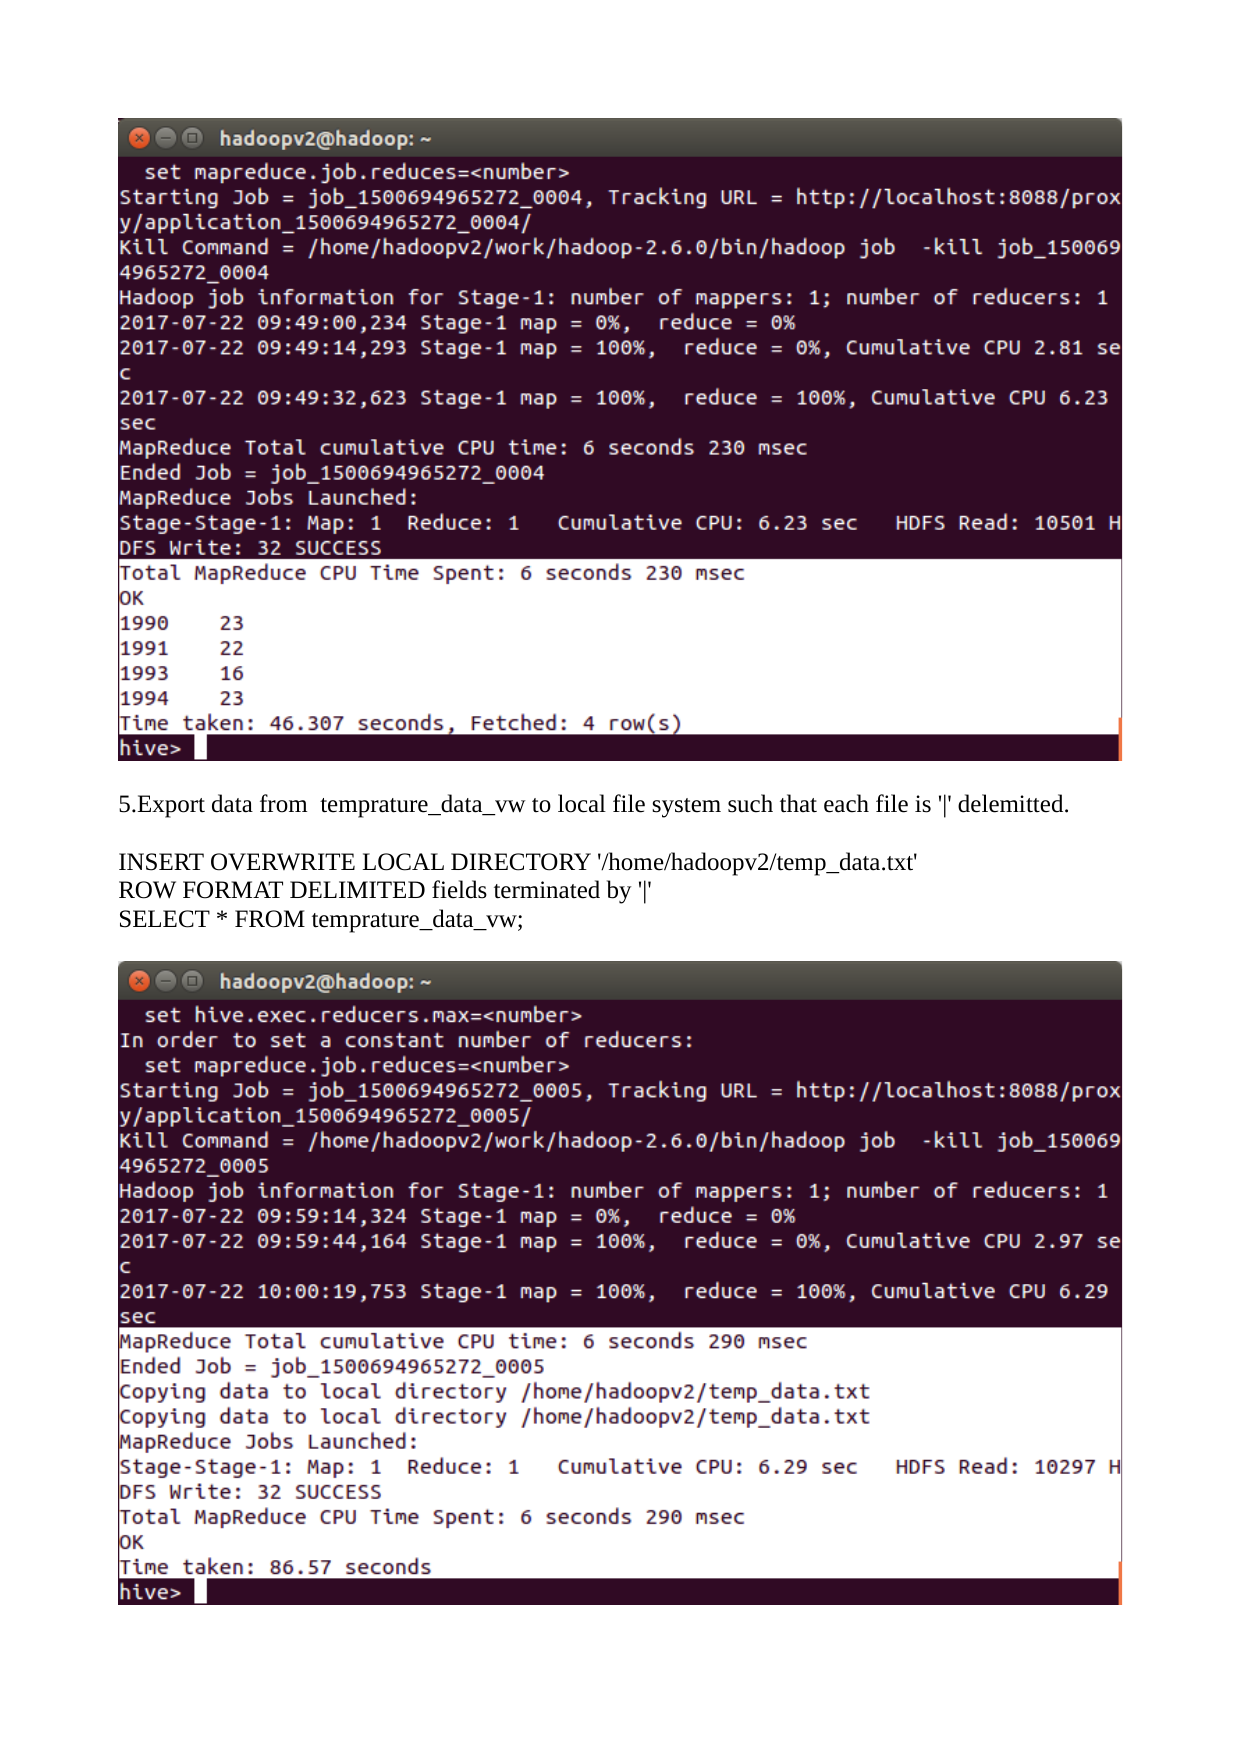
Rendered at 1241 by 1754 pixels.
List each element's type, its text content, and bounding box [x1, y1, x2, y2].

text INSERT OVERWRITE LOCAL DIRECTORY '/home/hadoopv2/temp_data.txt' [118, 847, 1122, 876]
text ROW FORMAT DELIMITED fields terminated by '|' [118, 876, 1122, 904]
text SELECT * FROM temprature_data_vw; [118, 904, 1122, 933]
text 5.Export data from temprature_data_vw to local file system such that each file is '|' delemitted. [118, 789, 1122, 818]
picture [118, 961, 1123, 1605]
picture [118, 118, 1123, 761]
